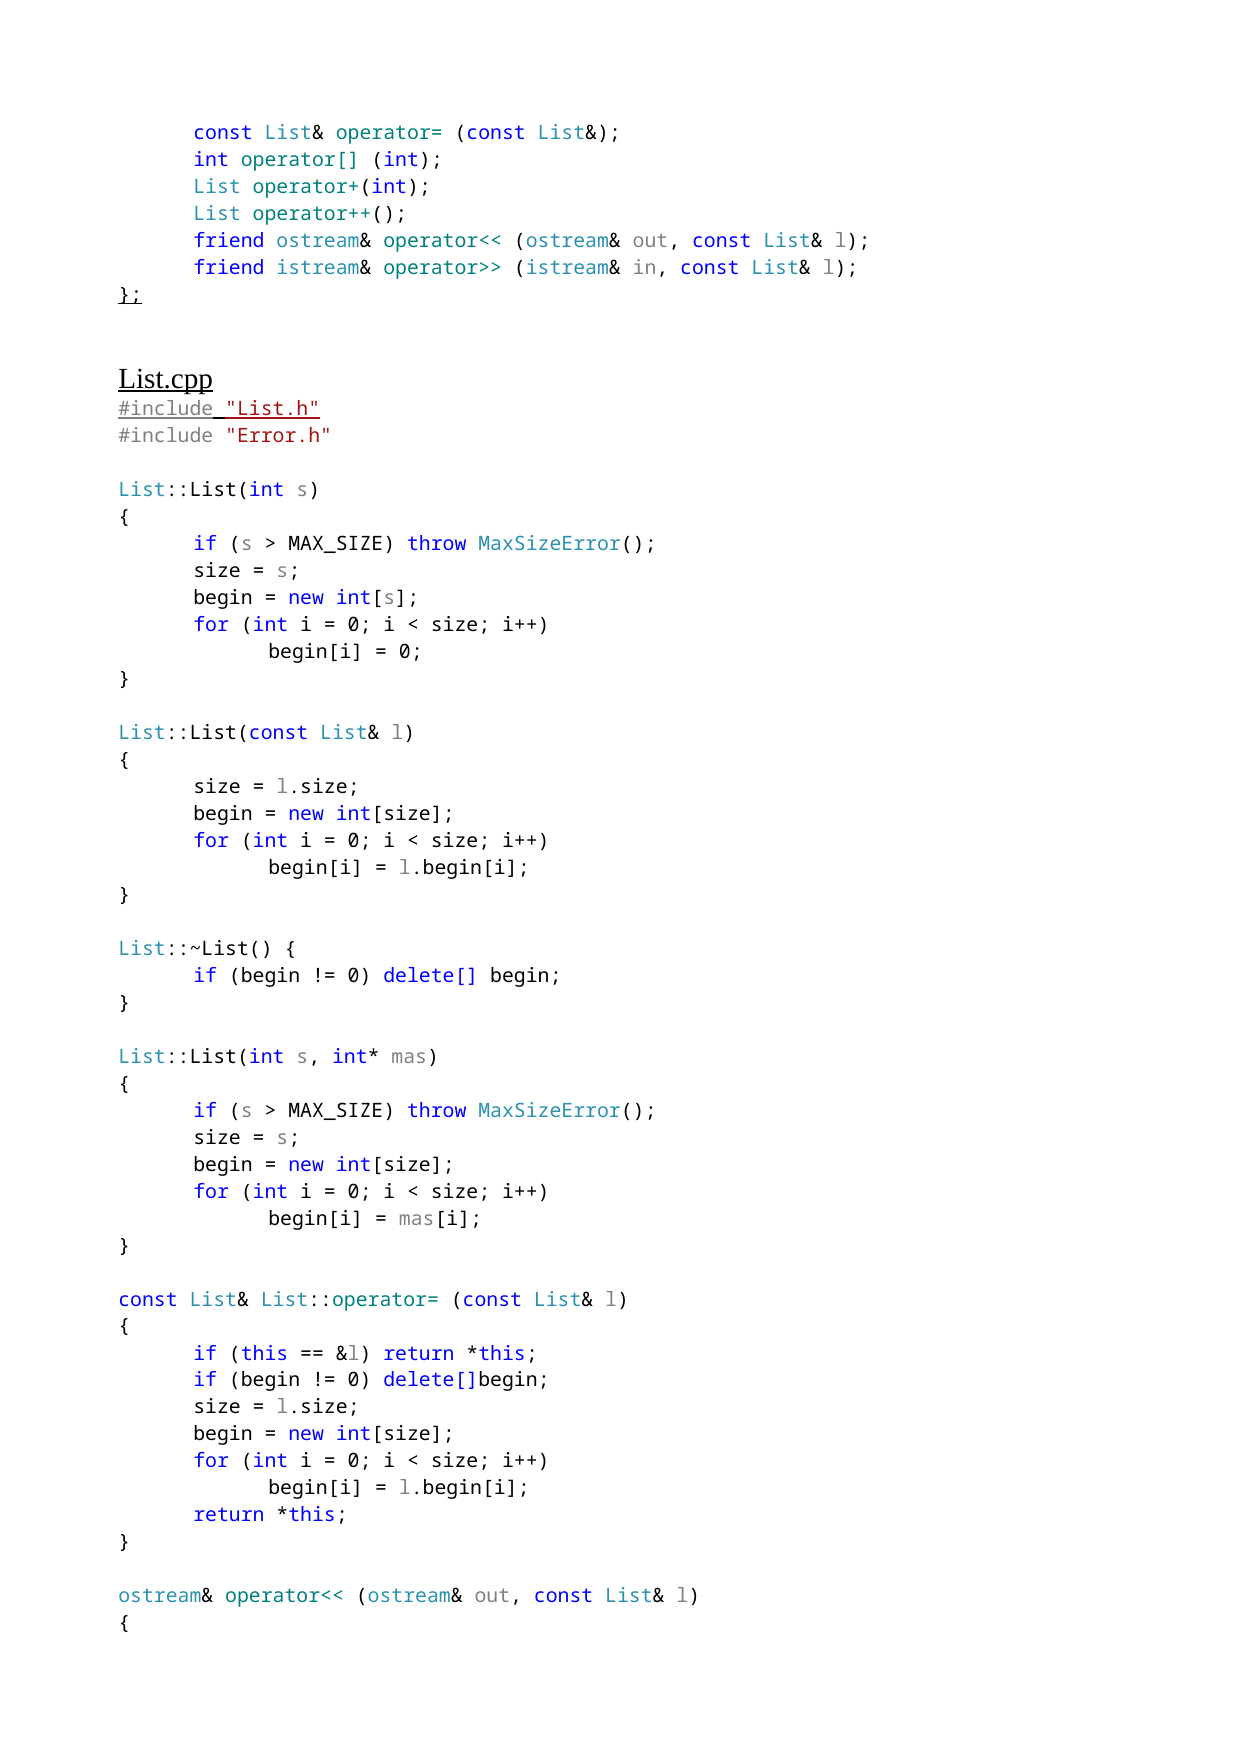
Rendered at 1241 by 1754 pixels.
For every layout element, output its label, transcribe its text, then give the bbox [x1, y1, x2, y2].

text List.cpp [118, 361, 1122, 394]
text } [118, 664, 1122, 691]
text }; [118, 280, 1122, 307]
text begin[i] = 0; [118, 637, 1122, 664]
text List::List(int s) [118, 475, 1122, 502]
text List::List(const List& l) [118, 718, 1122, 745]
text } [118, 880, 1122, 907]
text } [118, 988, 1122, 1015]
text begin = new int[size]; [118, 1150, 1122, 1177]
text for (int i = 0; i < size; i++) [118, 1177, 1122, 1204]
text begin[i] = l.begin[i]; [118, 1474, 1122, 1501]
text { [118, 1312, 1122, 1339]
text begin[i] = l.begin[i]; [118, 853, 1122, 880]
text const List& operator= (const List&); [118, 118, 1122, 145]
text if (s > MAX_SIZE) throw MaxSizeError(); [118, 1096, 1122, 1123]
text begin[i] = mas[i]; [118, 1204, 1122, 1231]
text friend istream& operator>> (istream& in, const List& l); [118, 253, 1122, 280]
text { [118, 502, 1122, 529]
text size = s; [118, 1123, 1122, 1150]
text friend ostream& operator<< (ostream& out, const List& l); [118, 226, 1122, 253]
text begin = new int[size]; [118, 799, 1122, 826]
text if (s > MAX_SIZE) throw MaxSizeError(); [118, 529, 1122, 556]
text List::List(int s, int* mas) [118, 1042, 1122, 1069]
text for (int i = 0; i < size; i++) [118, 610, 1122, 637]
text size = l.size; [118, 1393, 1122, 1420]
text #include "List.h" [118, 394, 1122, 421]
text { [118, 745, 1122, 772]
text if (this == &l) return *this; [118, 1339, 1122, 1366]
text ostream& operator<< (ostream& out, const List& l) [118, 1582, 1122, 1608]
text { [118, 1608, 1122, 1636]
text if (begin != 0) delete[] begin; [118, 961, 1122, 988]
text const List& List::operator= (const List& l) [118, 1285, 1122, 1312]
text begin = new int[size]; [118, 1420, 1122, 1447]
text int operator[] (int); [118, 145, 1122, 172]
text for (int i = 0; i < size; i++) [118, 826, 1122, 853]
text List operator+(int); [118, 172, 1122, 199]
text List::~List() { [118, 934, 1122, 961]
text { [118, 1069, 1122, 1096]
text } [118, 1231, 1122, 1258]
text } [118, 1528, 1122, 1554]
text return *this; [118, 1501, 1122, 1528]
text List operator++(); [118, 199, 1122, 226]
text #include "Error.h" [118, 421, 1122, 448]
text if (begin != 0) delete[]begin; [118, 1366, 1122, 1393]
text size = s; [118, 556, 1122, 583]
text begin = new int[s]; [118, 583, 1122, 610]
text for (int i = 0; i < size; i++) [118, 1447, 1122, 1474]
text size = l.size; [118, 772, 1122, 799]
